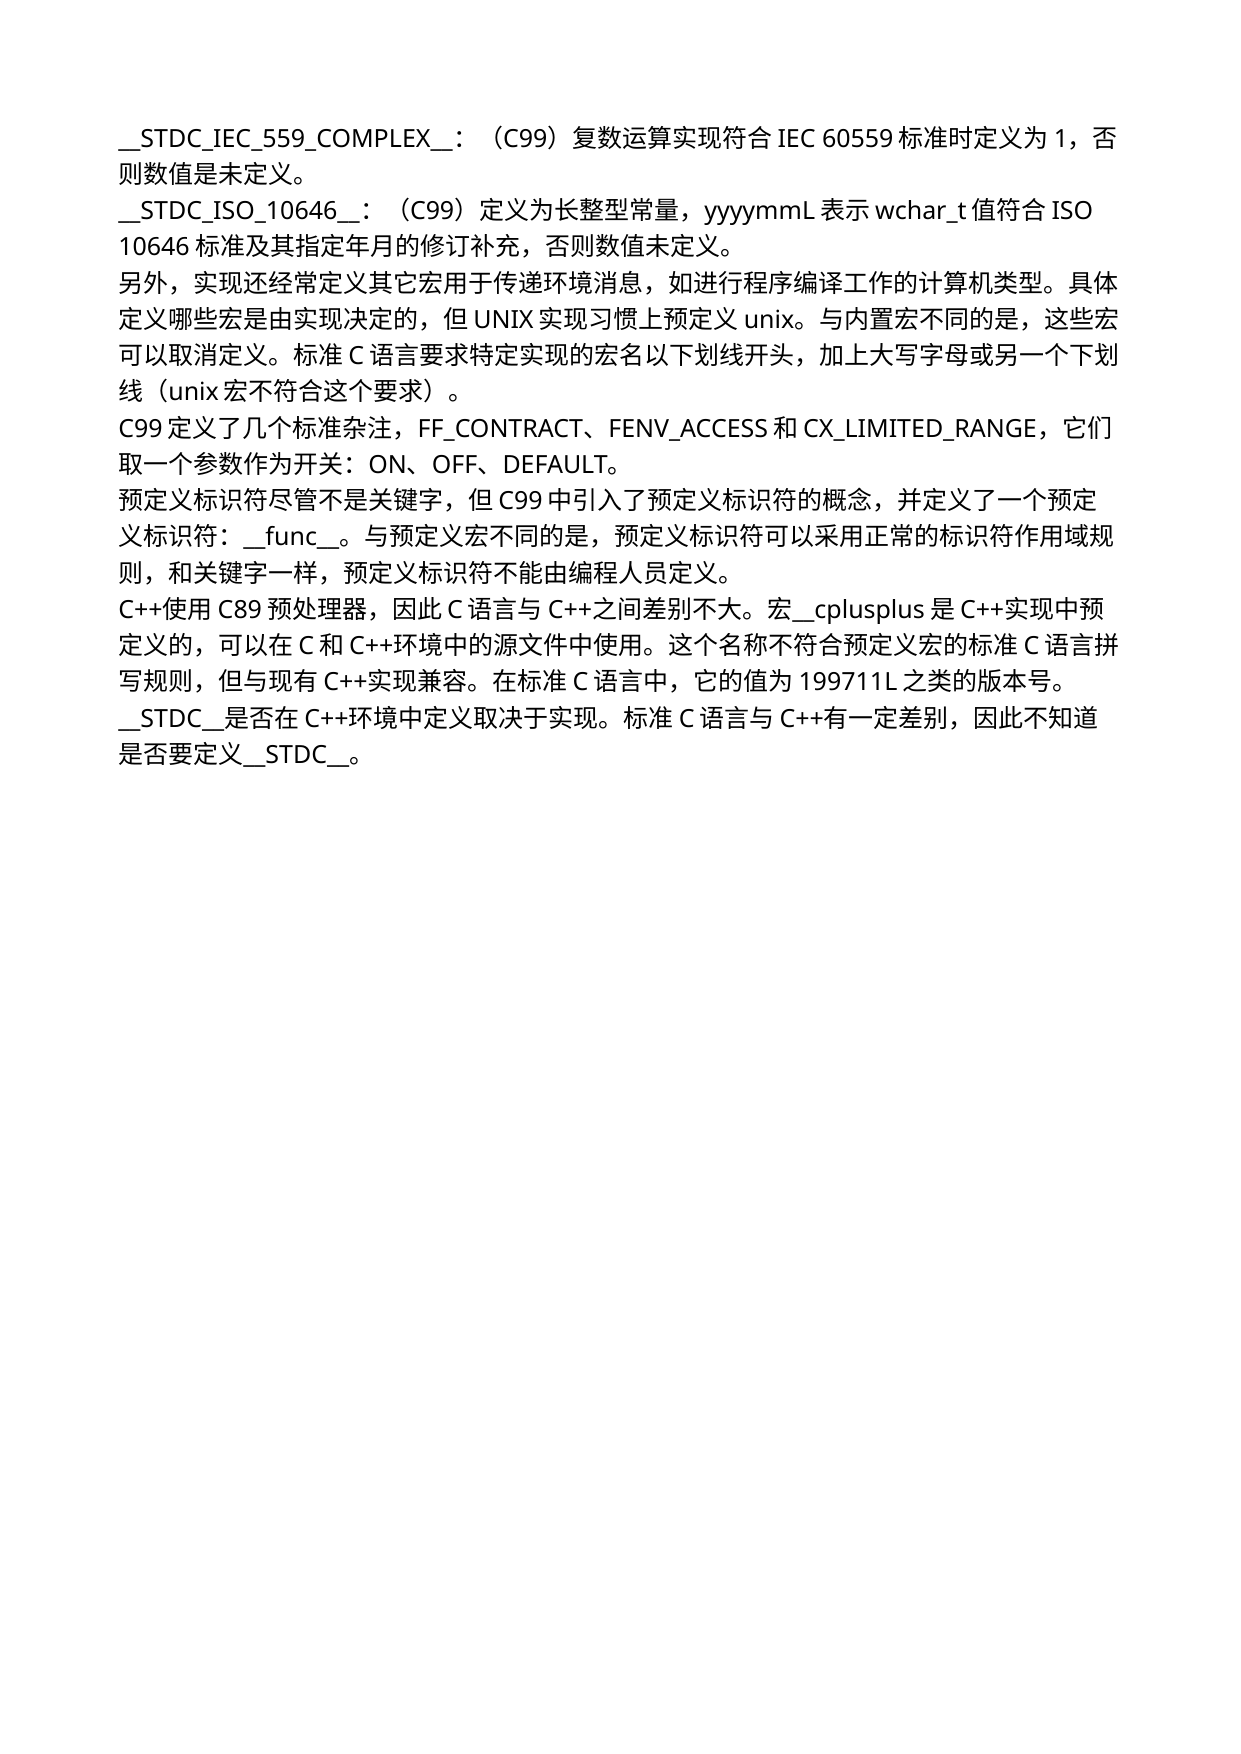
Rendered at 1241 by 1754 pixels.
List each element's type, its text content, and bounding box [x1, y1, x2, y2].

text __STDC_IEC_559_COMPLEX__：（C99）复数运算实现符合IEC 60559标准时定义为1，否则数值是未定义。 [118, 118, 1122, 191]
text C++使用C89预处理器，因此C语言与C++之间差别不大。宏__cplusplus是C++实现中预定义的，可以在C和C++环境中的源文件中使用。这个名称不符合预定义宏的标准C语言拼写规则，但与现有C++实现兼容。在标准C语言中，它的值为199711L之类的版本号。__STDC__是否在C++环境中定义取决于实现。标准C语言与C++有一定差别，因此不知道是否要定义__STDC__。 [118, 589, 1122, 771]
text 另外，实现还经常定义其它宏用于传递环境消息，如进行程序编译工作的计算机类型。具体定义哪些宏是由实现决定的，但UNIX实现习惯上预定义unix。与内置宏不同的是，这些宏可以取消定义。标准C语言要求特定实现的宏名以下划线开头，加上大写字母或另一个下划线（unix宏不符合这个要求）。 [118, 263, 1122, 408]
text C99定义了几个标准杂注，FF_CONTRACT、FENV_ACCESS和CX_LIMITED_RANGE，它们取一个参数作为开关：ON、OFF、DEFAULT。 [118, 408, 1122, 481]
text __STDC_ISO_10646__：（C99）定义为长整型常量，yyyymmL表示wchar_t值符合ISO 10646标准及其指定年月的修订补充，否则数值未定义。 [118, 191, 1122, 263]
text 预定义标识符尽管不是关键字，但C99中引入了预定义标识符的概念，并定义了一个预定义标识符：__func__。与预定义宏不同的是，预定义标识符可以采用正常的标识符作用域规则，和关键字一样，预定义标识符不能由编程人员定义。 [118, 481, 1122, 589]
